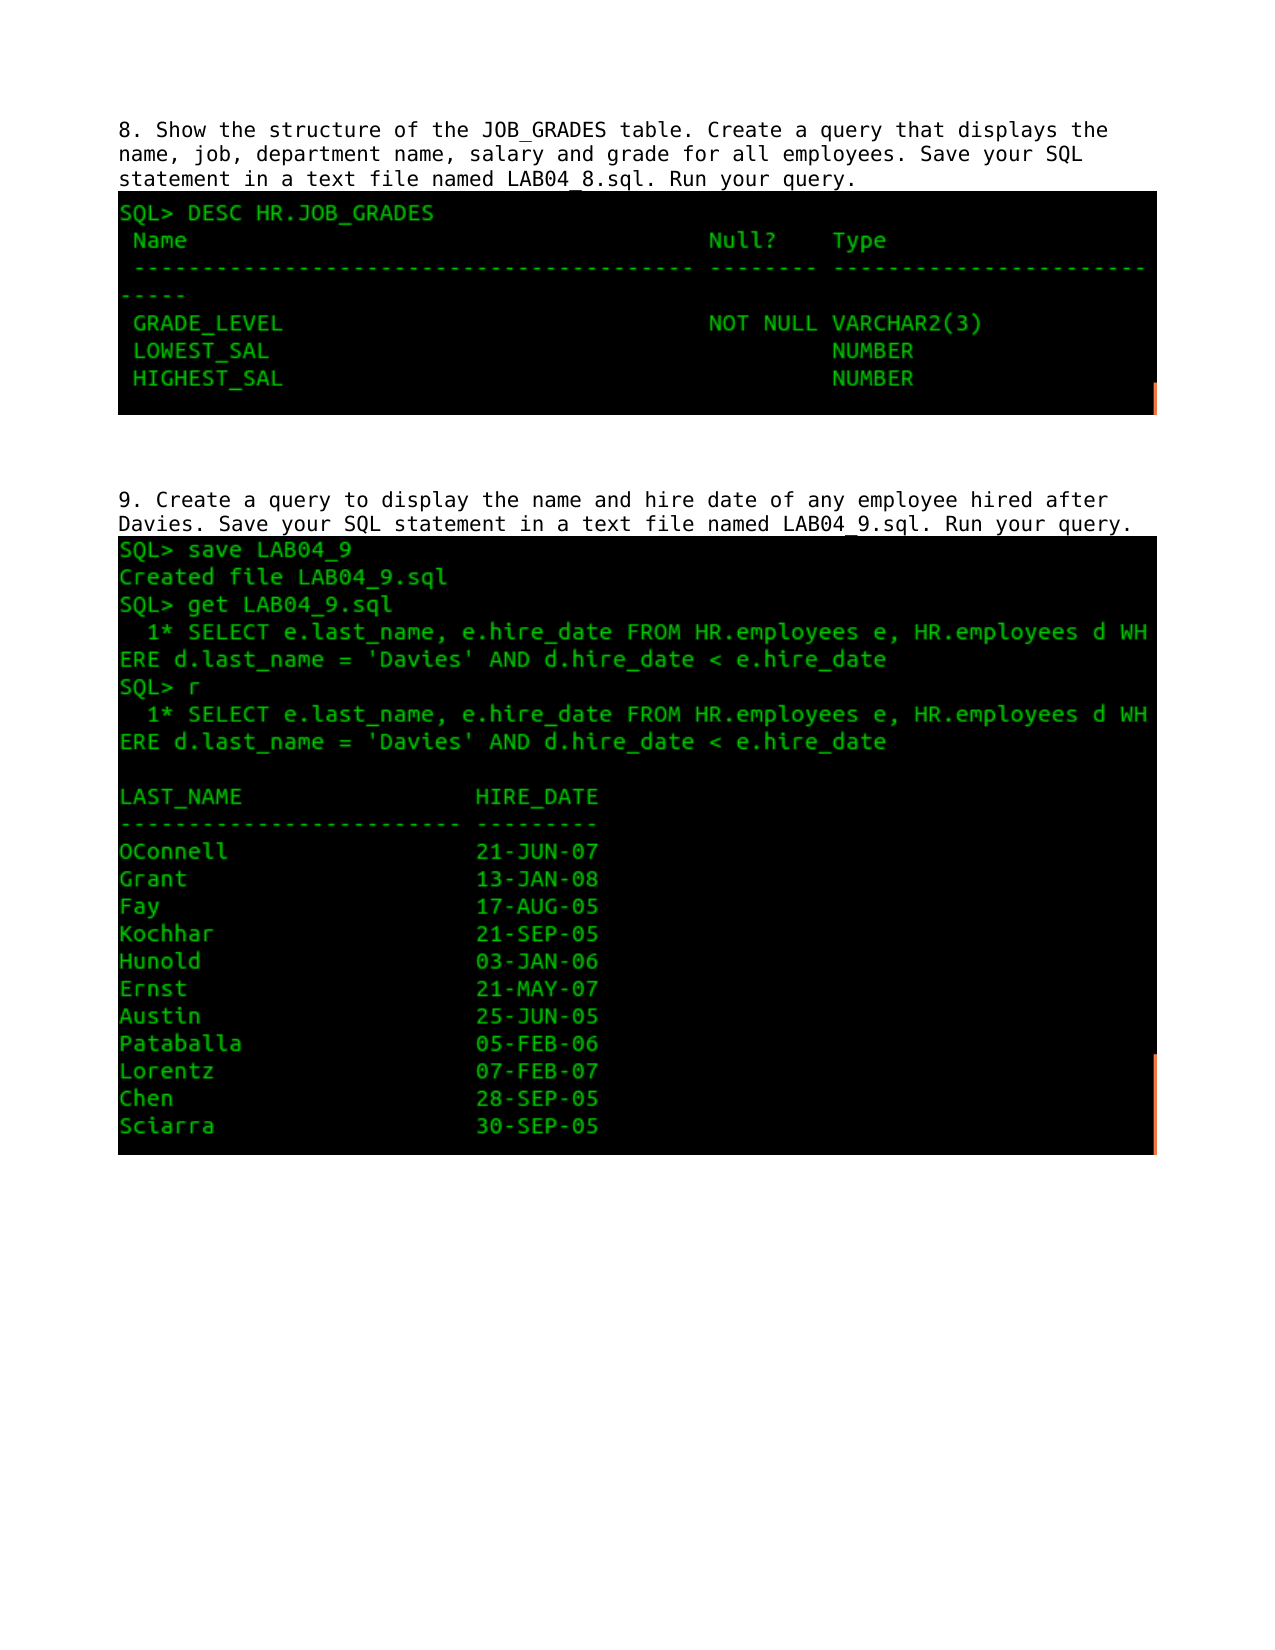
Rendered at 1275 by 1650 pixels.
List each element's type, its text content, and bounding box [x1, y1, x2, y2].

picture [118, 191, 1157, 415]
text 8. Show the structure of the JOB_GRADES table. Create a query that displays the name, job, department name, salary and grade for all employees. Save your SQL statement in a text file named LAB04_8.sql. Run your query. [118, 118, 1157, 191]
picture [118, 536, 1157, 1155]
text 9. Create a query to display the name and hire date of any employee hired after Davies. Save your SQL statement in a text file named LAB04_9.sql. Run your query. [118, 488, 1157, 536]
